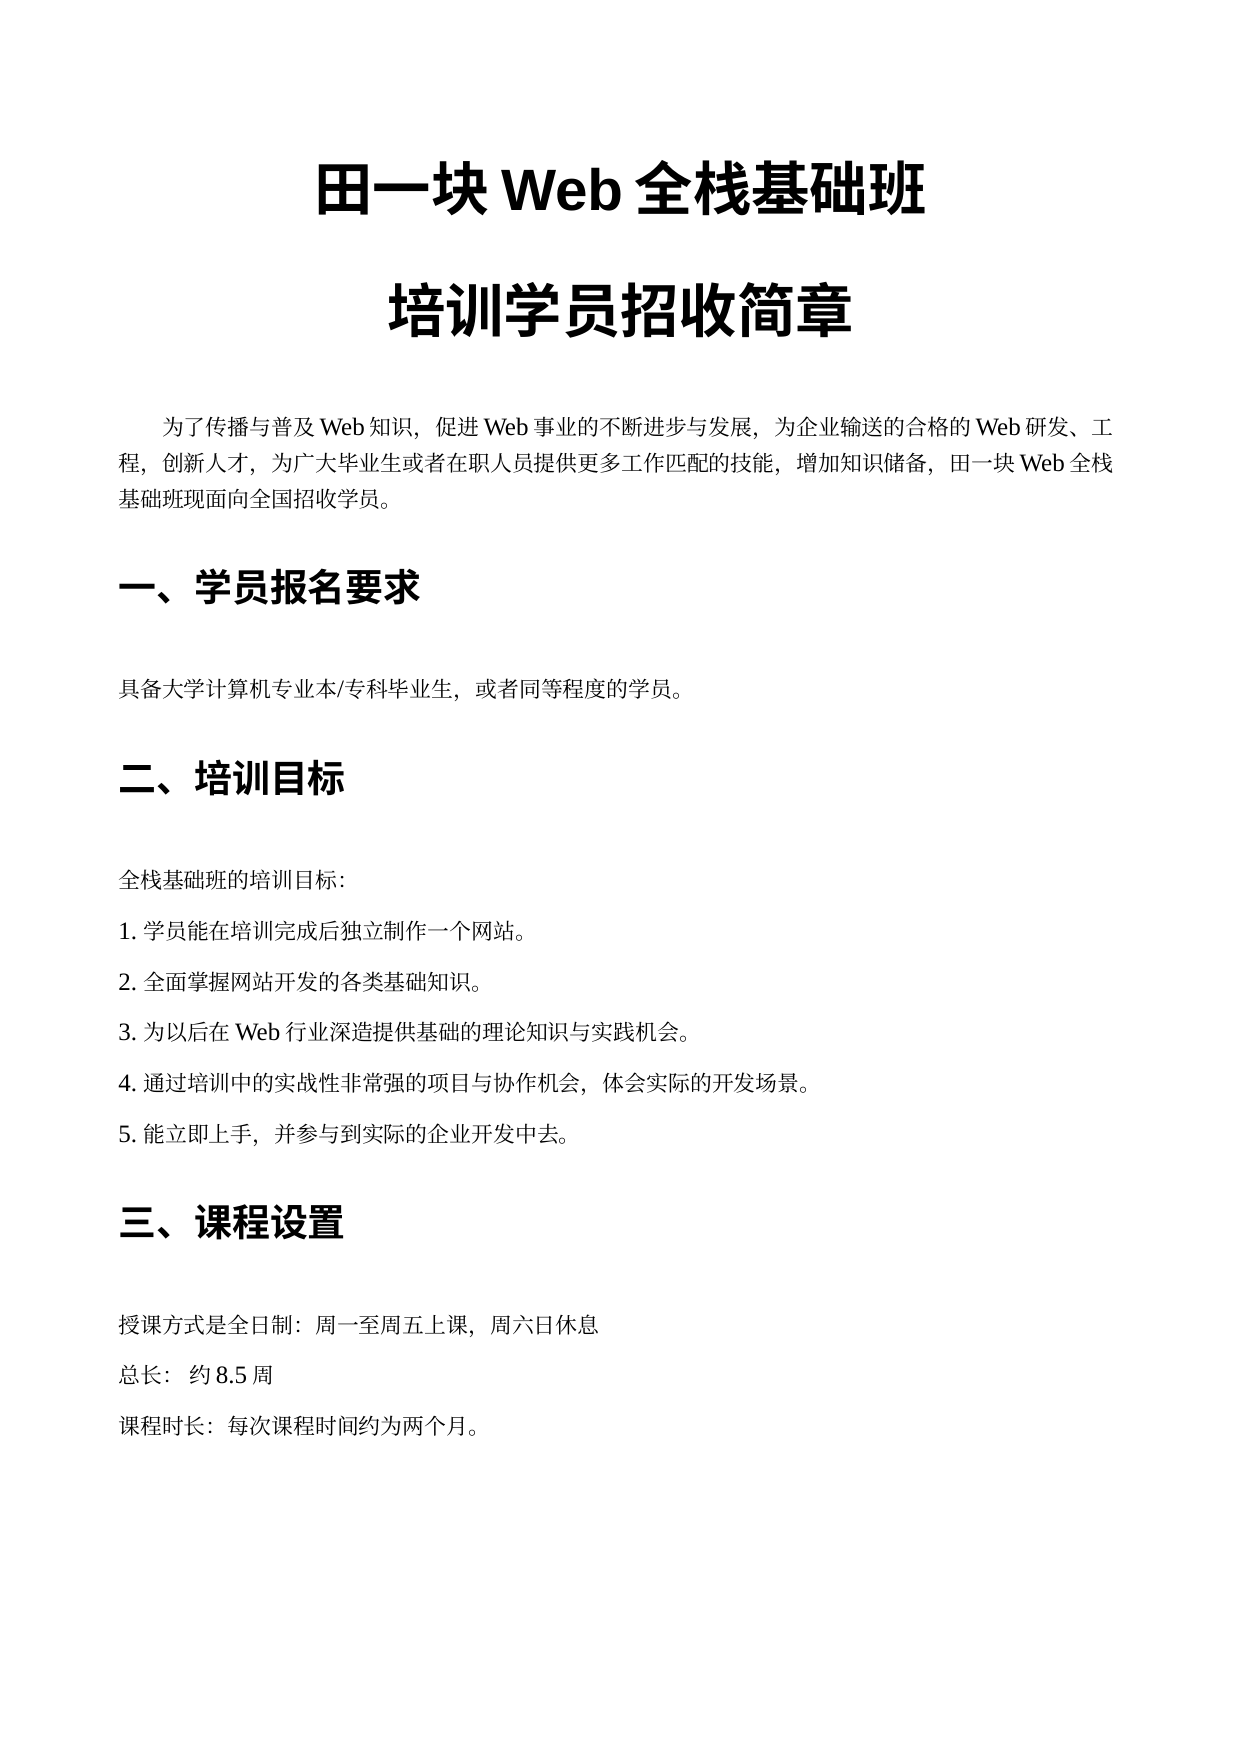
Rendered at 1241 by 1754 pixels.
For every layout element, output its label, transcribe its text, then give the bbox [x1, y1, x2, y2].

subtitle 二、培训目标 [118, 748, 1122, 803]
text 全栈基础班的培训目标： [118, 863, 1122, 895]
subtitle 三、课程设置 [118, 1193, 1122, 1248]
title 培训学员招收简章 [118, 265, 1122, 349]
text 1. 学员能在培训完成后独立制作一个网站。 [118, 914, 1122, 946]
text 具备大学计算机专业本/专科毕业生，或者同等程度的学员。 [118, 673, 1122, 704]
text 总长： 约8.5周 [118, 1358, 1122, 1390]
text 课程时长：每次课程时间约为两个月。 [118, 1409, 1122, 1441]
text 为了传播与普及Web知识，促进Web事业的不断进步与发展，为企业输送的合格的Web研发、工程，创新人才，为广大毕业生或者在职人员提供更多工作匹配的技能，增加知识储备，田一块Web全栈基础班现面向全国招收学员。 [118, 410, 1122, 513]
text 授课方式是全日制：周一至周五上课，周六日休息 [118, 1308, 1122, 1339]
text 5. 能立即上手，并参与到实际的企业开发中去。 [118, 1117, 1122, 1148]
subtitle 一、学员报名要求 [118, 558, 1122, 613]
title 田一块Web全栈基础班 [118, 143, 1122, 228]
text 3. 为以后在Web行业深造提供基础的理论知识与实践机会。 [118, 1016, 1122, 1047]
text 2. 全面掌握网站开发的各类基础知识。 [118, 965, 1122, 996]
text 4. 通过培训中的实战性非常强的项目与协作机会，体会实际的开发场景。 [118, 1066, 1122, 1098]
